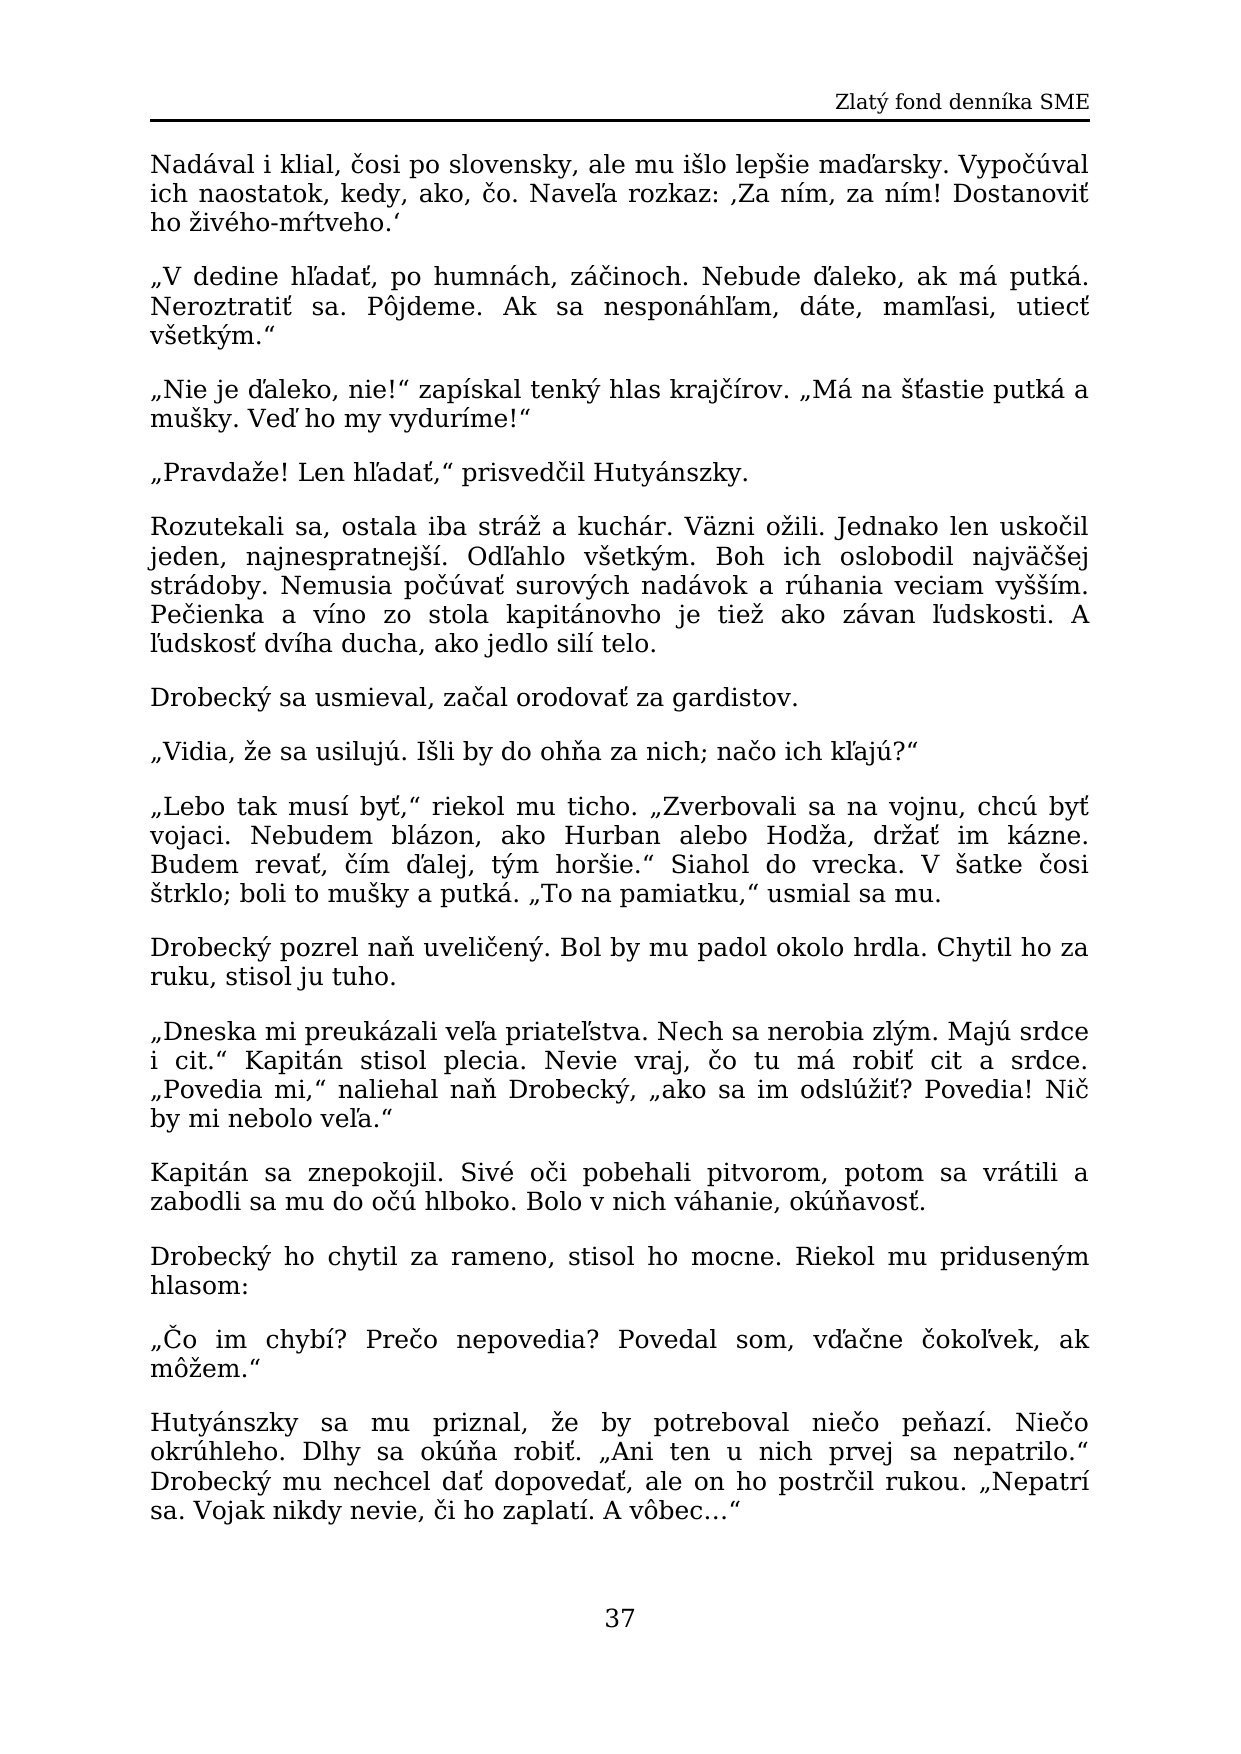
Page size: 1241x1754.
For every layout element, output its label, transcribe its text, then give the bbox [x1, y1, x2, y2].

text Drobecký pozrel naň uveličený. Bol by mu padol okolo hrdla. Chytil ho za ruku, stisol ju tuho. [150, 933, 1090, 992]
text „Dneska mi preukázali veľa priateľstva. Nech sa nerobia zlým. Majú srdce i cit.“ Kapitán stisol plecia. Nevie vraj, čo tu má robiť cit a srdce. „Povedia mi,“ naliehal naň Drobecký, „ako sa im odslúžiť? Povedia! Nič by mi nebolo veľa.“ [150, 1017, 1090, 1133]
text „Nie je ďaleko, nie!“ zapískal tenký hlas krajčírov. „Má na šťastie putká a mušky. Veď ho my vyduríme!“ [150, 375, 1090, 433]
text „Vidia, že sa usilujú. Išli by do ohňa za nich; načo ich kľajú?“ [150, 737, 1090, 767]
text „V dedine hľadať, po humnách, záčinoch. Nebude ďaleko, ak má putká. Neroztratiť sa. Pôjdeme. Ak sa nesponáhľam, dáte, mamľasi, utiecť všetkým.“ [150, 262, 1090, 350]
text Hutyánszky sa mu priznal, že by potreboval niečo peňazí. Niečo okrúhleho. Dlhy sa okúňa robiť. „Ani ten u nich prvej sa nepatrilo.“ Drobecký mu nechcel dať dopovedať, ale on ho postrčil rukou. „Nepatrí sa. Vojak nikdy nevie, či ho zaplatí. A vôbec…“ [150, 1408, 1090, 1525]
text „Čo im chybí? Prečo nepovedia? Povedal som, vďačne čokoľvek, ak môžem.“ [150, 1325, 1090, 1383]
text Kapitán sa znepokojil. Sivé oči pobehali pitvorom, potom sa vrátili a zabodli sa mu do očú hlboko. Bolo v nich váhanie, okúňavosť. [150, 1158, 1090, 1217]
text „Lebo tak musí byť,“ riekol mu ticho. „Zverbovali sa na vojnu, chcú byť vojaci. Nebudem blázon, ako Hurban alebo Hodža, držať im kázne. Budem revať, čím ďalej, tým horšie.“ Siahol do vrecka. V šatke čosi štrklo; boli to mušky a putká. „To na pamiatku,“ usmial sa mu. [150, 792, 1090, 908]
text Drobecký ho chytil za rameno, stisol ho mocne. Riekol mu priduseným hlasom: [150, 1242, 1090, 1300]
text Rozutekali sa, ostala iba stráž a kuchár. Väzni ožili. Jednako len uskočil jeden, najnespratnejší. Odľahlo všetkým. Boh ich oslobodil najväčšej strádoby. Nemusia počúvať surových nadávok a rúhania veciam vyšším. Pečienka a víno zo stola kapitánovho je tiež ako závan ľudskosti. A ľudskosť dvíha ducha, ako jedlo silí telo. [150, 512, 1090, 658]
text Drobecký sa usmieval, začal orodovať za gardistov. [150, 683, 1090, 712]
text Nadával i klial, čosi po slovensky, ale mu išlo lepšie maďarsky. Vypočúval ich naostatok, kedy, ako, čo. Naveľa rozkaz: ,Za ním, za ním! Dostanoviť ho živého-mŕtveho.‘ [150, 150, 1090, 237]
text „Pravdaže! Len hľadať,“ prisvedčil Hutyánszky. [150, 458, 1090, 487]
